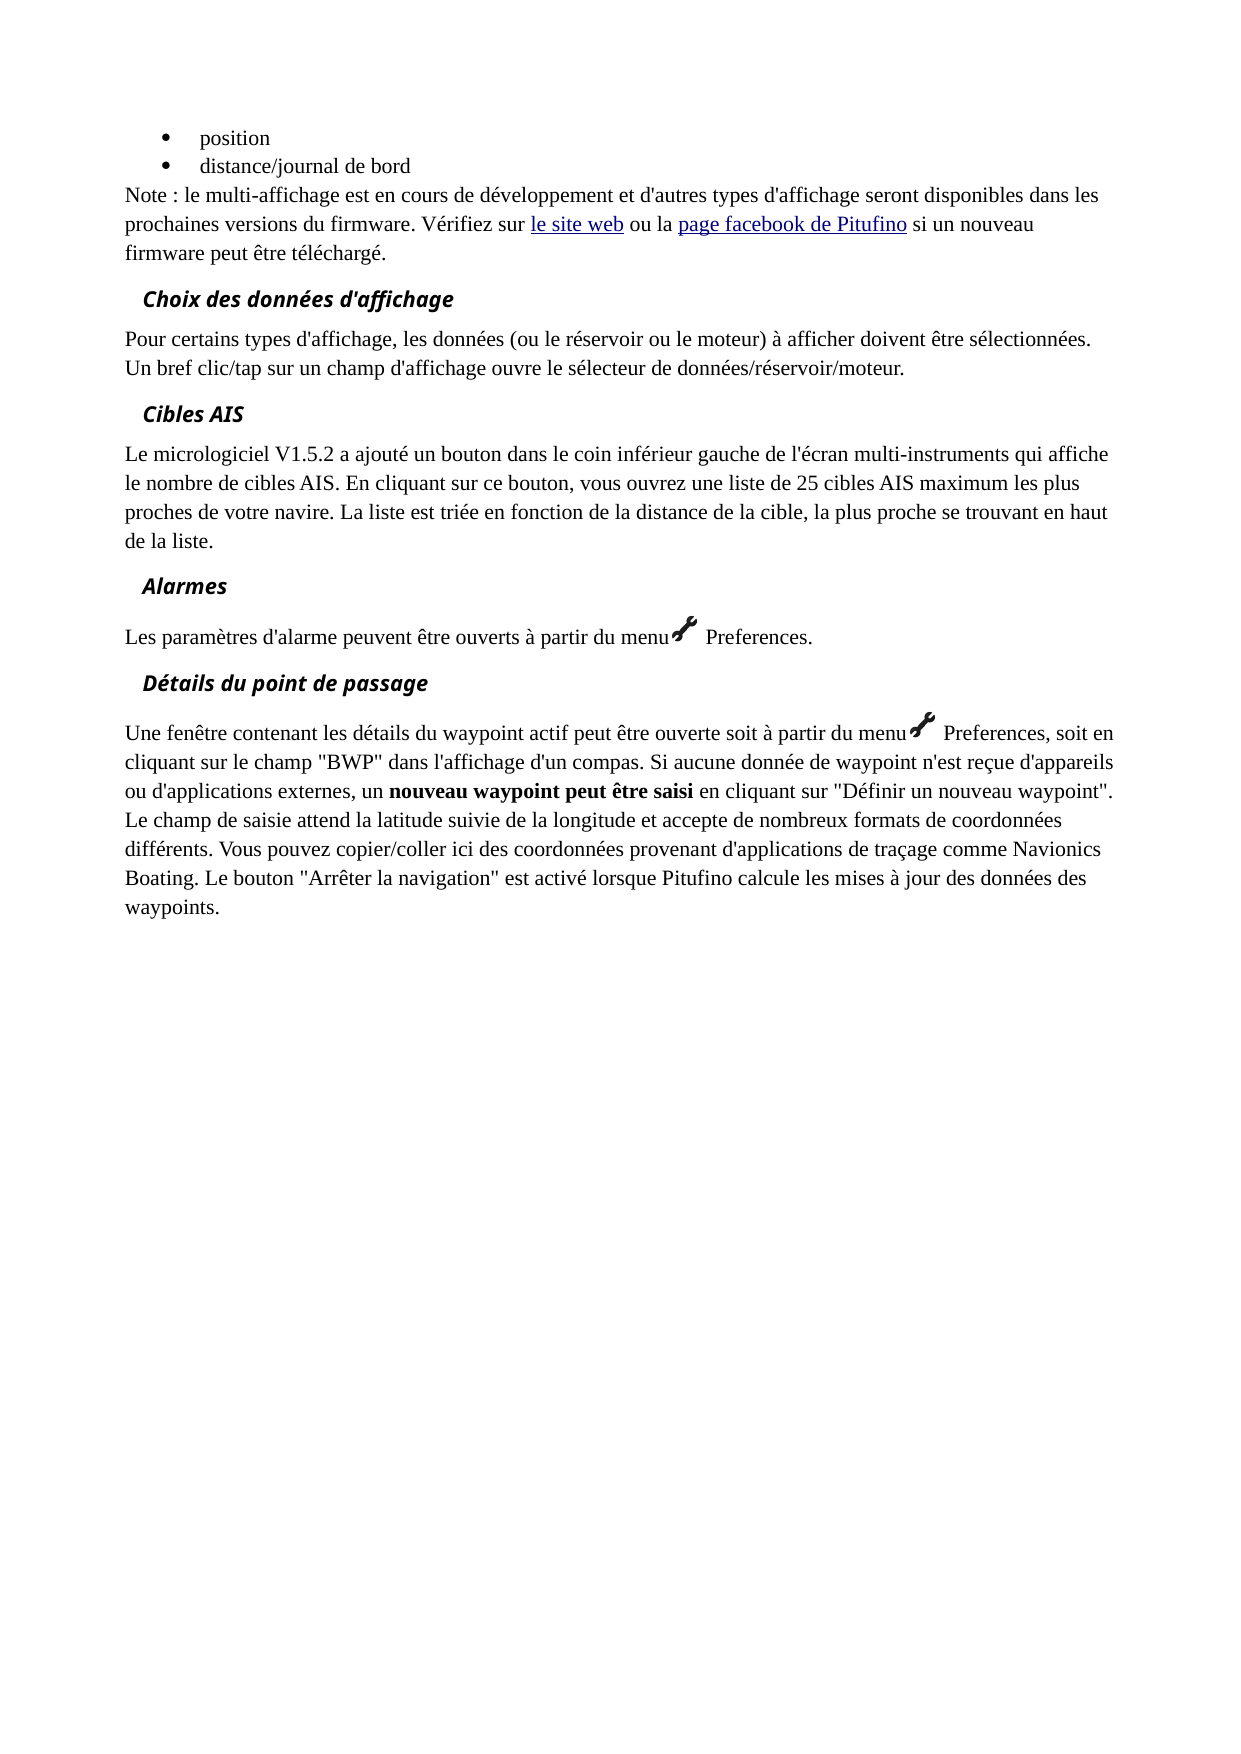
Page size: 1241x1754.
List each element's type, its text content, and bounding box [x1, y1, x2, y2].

subtitle Détails du point de passage [142, 668, 1116, 697]
text Pour certains types d'affichage, les données (ou le réservoir ou le moteur) à afficher doivent être sélectionnées. Un bref clic/tap sur un champ d'affichage ouvre le sélecteur de données/réservoir/moteur. [124, 326, 1116, 380]
picture [907, 710, 938, 741]
subtitle Cibles AIS [142, 399, 1116, 428]
picture [669, 613, 700, 645]
text Les paramètres d'alarme peuvent être ouverts à partir du menu Preferences. [124, 614, 1116, 649]
text Une fenêtre contenant les détails du waypoint actif peut être ouverte soit à partir du menu Preferences, soit en cliquant sur le champ "BWP" dans l'affichage d'un compas. Si aucune donnée de waypoint n'est reçue d'appareils ou d'applications externes, un nouveau waypoint peut être saisi en cliquant sur "Définir un nouveau waypoint". Le champ de saisie attend la latitude suivie de la longitude et accepte de nombreux formats de coordonnées différents. Vous pouvez copier/coller ici des coordonnées provenant d'applications de traçage comme Navionics Boating. Le bouton "Arrêter la navigation" est activé lorsque Pitufino calcule les mises à jour des données des waypoints. [124, 710, 1116, 919]
list distance/journal de bord [162, 153, 1116, 179]
text Note : le multi-affichage est en cours de développement et d'autres types d'affichage seront disponibles dans les prochaines versions du firmware. Vérifiez sur le site web ou la page facebook de Pitufino si un nouveau firmware peut être téléchargé. [124, 182, 1116, 266]
text Le micrologiciel V1.5.2 a ajouté un bouton dans le coin inférieur gauche de l'écran multi-instruments qui affiche le nombre de cibles AIS. En cliquant sur ce bouton, vous ouvrez une liste de 25 cibles AIS maximum les plus proches de votre navire. La liste est triée en fonction de la distance de la cible, la plus proche se trouvant en haut de la liste. [124, 441, 1116, 553]
subtitle Alarmes [142, 571, 1116, 601]
list position [162, 124, 1116, 150]
subtitle Choix des données d'affichage [142, 284, 1116, 314]
